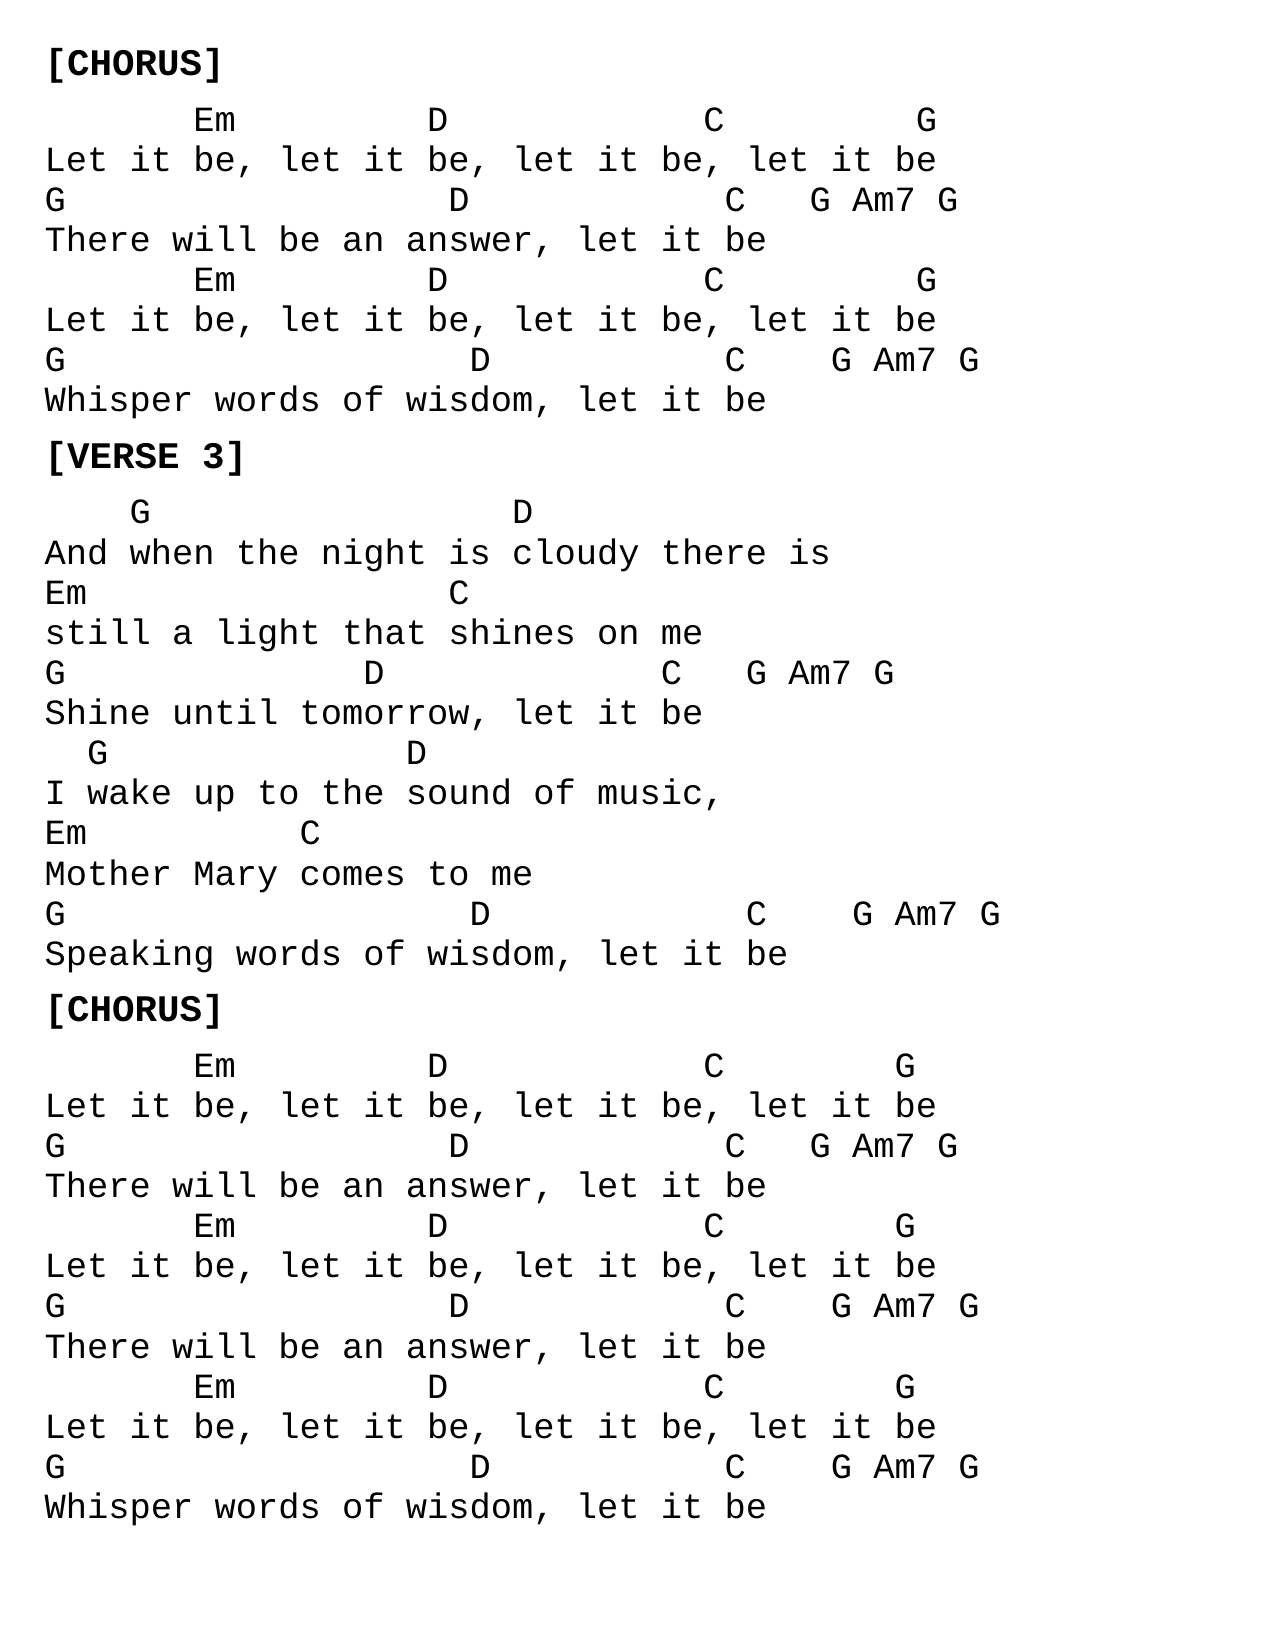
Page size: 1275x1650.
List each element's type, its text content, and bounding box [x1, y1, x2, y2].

text Let it be, let it be, let it be, let it be [44, 302, 1231, 342]
text Em D C G [44, 1048, 1231, 1088]
text Mother Mary comes to me [44, 855, 1231, 896]
text Let it be, let it be, let it be, let it be [44, 142, 1231, 182]
text G D C G Am7 G [44, 1128, 1231, 1168]
text There will be an answer, let it be [44, 1168, 1231, 1208]
text Shine until tomorrow, let it be [44, 695, 1231, 735]
text Em D C G [44, 262, 1231, 302]
text Speaking words of wisdom, let it be [44, 936, 1231, 976]
text There will be an answer, let it be [44, 1328, 1231, 1369]
text G D [44, 735, 1231, 775]
text Em C [44, 575, 1231, 615]
text Let it be, let it be, let it be, let it be [44, 1088, 1231, 1128]
text G D C G Am7 G [44, 1449, 1231, 1489]
text And when the night is cloudy there is [44, 534, 1231, 575]
text G D C G Am7 G [44, 655, 1231, 695]
text Whisper words of wisdom, let it be [44, 1489, 1231, 1529]
text G D C G Am7 G [44, 182, 1231, 222]
text Em D C G [44, 102, 1231, 142]
text G D C G Am7 G [44, 342, 1231, 382]
text Whisper words of wisdom, let it be [44, 382, 1231, 422]
text G D C G Am7 G [44, 896, 1231, 936]
subtitle [VERSE 3] [44, 437, 1231, 480]
text Em D C G [44, 1369, 1231, 1409]
subtitle [CHORUS] [44, 991, 1231, 1033]
text Let it be, let it be, let it be, let it be [44, 1248, 1231, 1288]
text still a light that shines on me [44, 615, 1231, 655]
text Let it be, let it be, let it be, let it be [44, 1409, 1231, 1449]
text G D C G Am7 G [44, 1288, 1231, 1328]
subtitle [CHORUS] [44, 44, 1231, 87]
text There will be an answer, let it be [44, 222, 1231, 262]
text G D [44, 494, 1231, 534]
text Em C [44, 815, 1231, 855]
text Em D C G [44, 1208, 1231, 1248]
text I wake up to the sound of music, [44, 775, 1231, 815]
